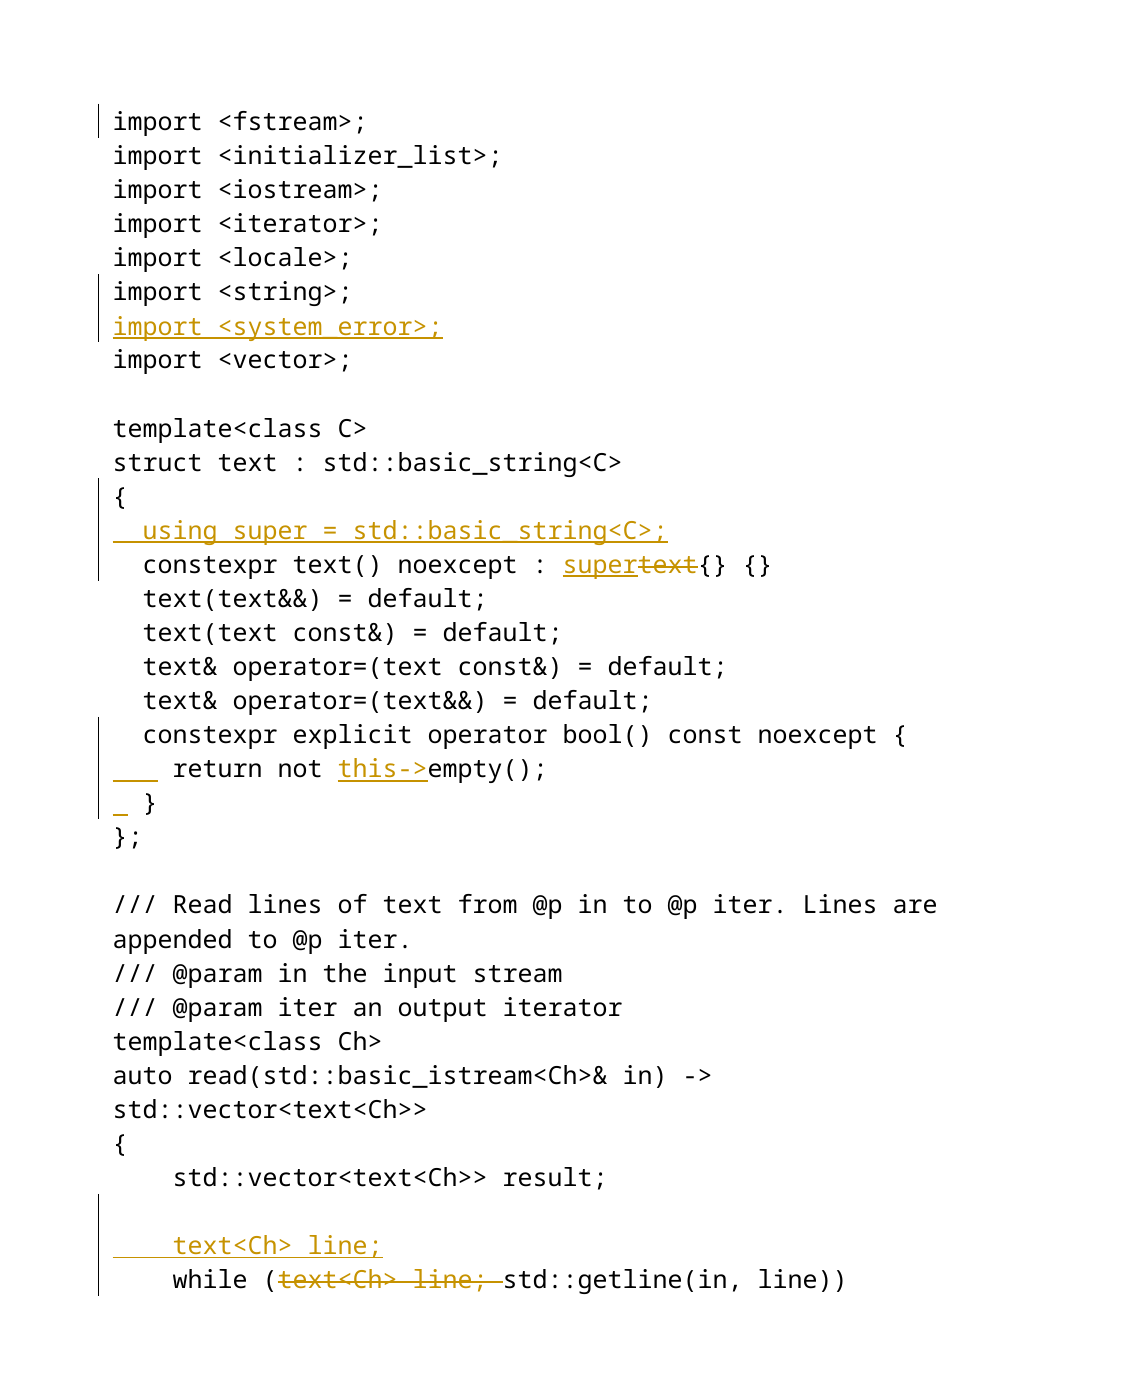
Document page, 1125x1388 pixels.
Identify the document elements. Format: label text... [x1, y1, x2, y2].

text template<class Ch> [112, 1023, 1012, 1057]
text import <initializer_list>; [112, 138, 1012, 172]
text import <iostream>; [112, 172, 1012, 206]
text while (std::getline(in, line)) [112, 1262, 1012, 1296]
text text& operator=(text&&) = default; [112, 683, 1012, 717]
text { [112, 1126, 1012, 1160]
text auto read(std::basic_istream<Ch>& in) -> std::vector<text<Ch>> [112, 1057, 1012, 1126]
text /// Read lines of text from @p in to @p iter. Lines are appended to @p iter. [112, 887, 1012, 955]
text text(text const&) = default; [112, 615, 1012, 649]
text }; [112, 819, 1012, 853]
text { [112, 478, 1012, 512]
text } [112, 785, 1012, 819]
text /// @param in the input stream [112, 955, 1012, 989]
text using super = std::basic_string<C>; [112, 512, 1012, 547]
text text& operator=(text const&) = default; [112, 649, 1012, 683]
text constexpr text() noexcept : super{} {} [112, 547, 1012, 581]
text text<Ch> line; [112, 1228, 1012, 1262]
text std::vector<text<Ch>> result; [112, 1160, 1012, 1194]
text /// @param iter an output iterator [112, 989, 1012, 1023]
text return not this->empty(); [112, 751, 1012, 785]
text import <vector>; [112, 342, 1012, 376]
text import <system_error>; [112, 308, 1012, 342]
text import <string>; [112, 274, 1012, 308]
text struct text : std::basic_string<C> [112, 444, 1012, 478]
text template<class C> [112, 410, 1012, 444]
text import <iterator>; [112, 206, 1012, 240]
text constexpr explicit operator bool() const noexcept { [112, 717, 1012, 751]
text import <locale>; [112, 240, 1012, 274]
text text(text&&) = default; [112, 581, 1012, 615]
